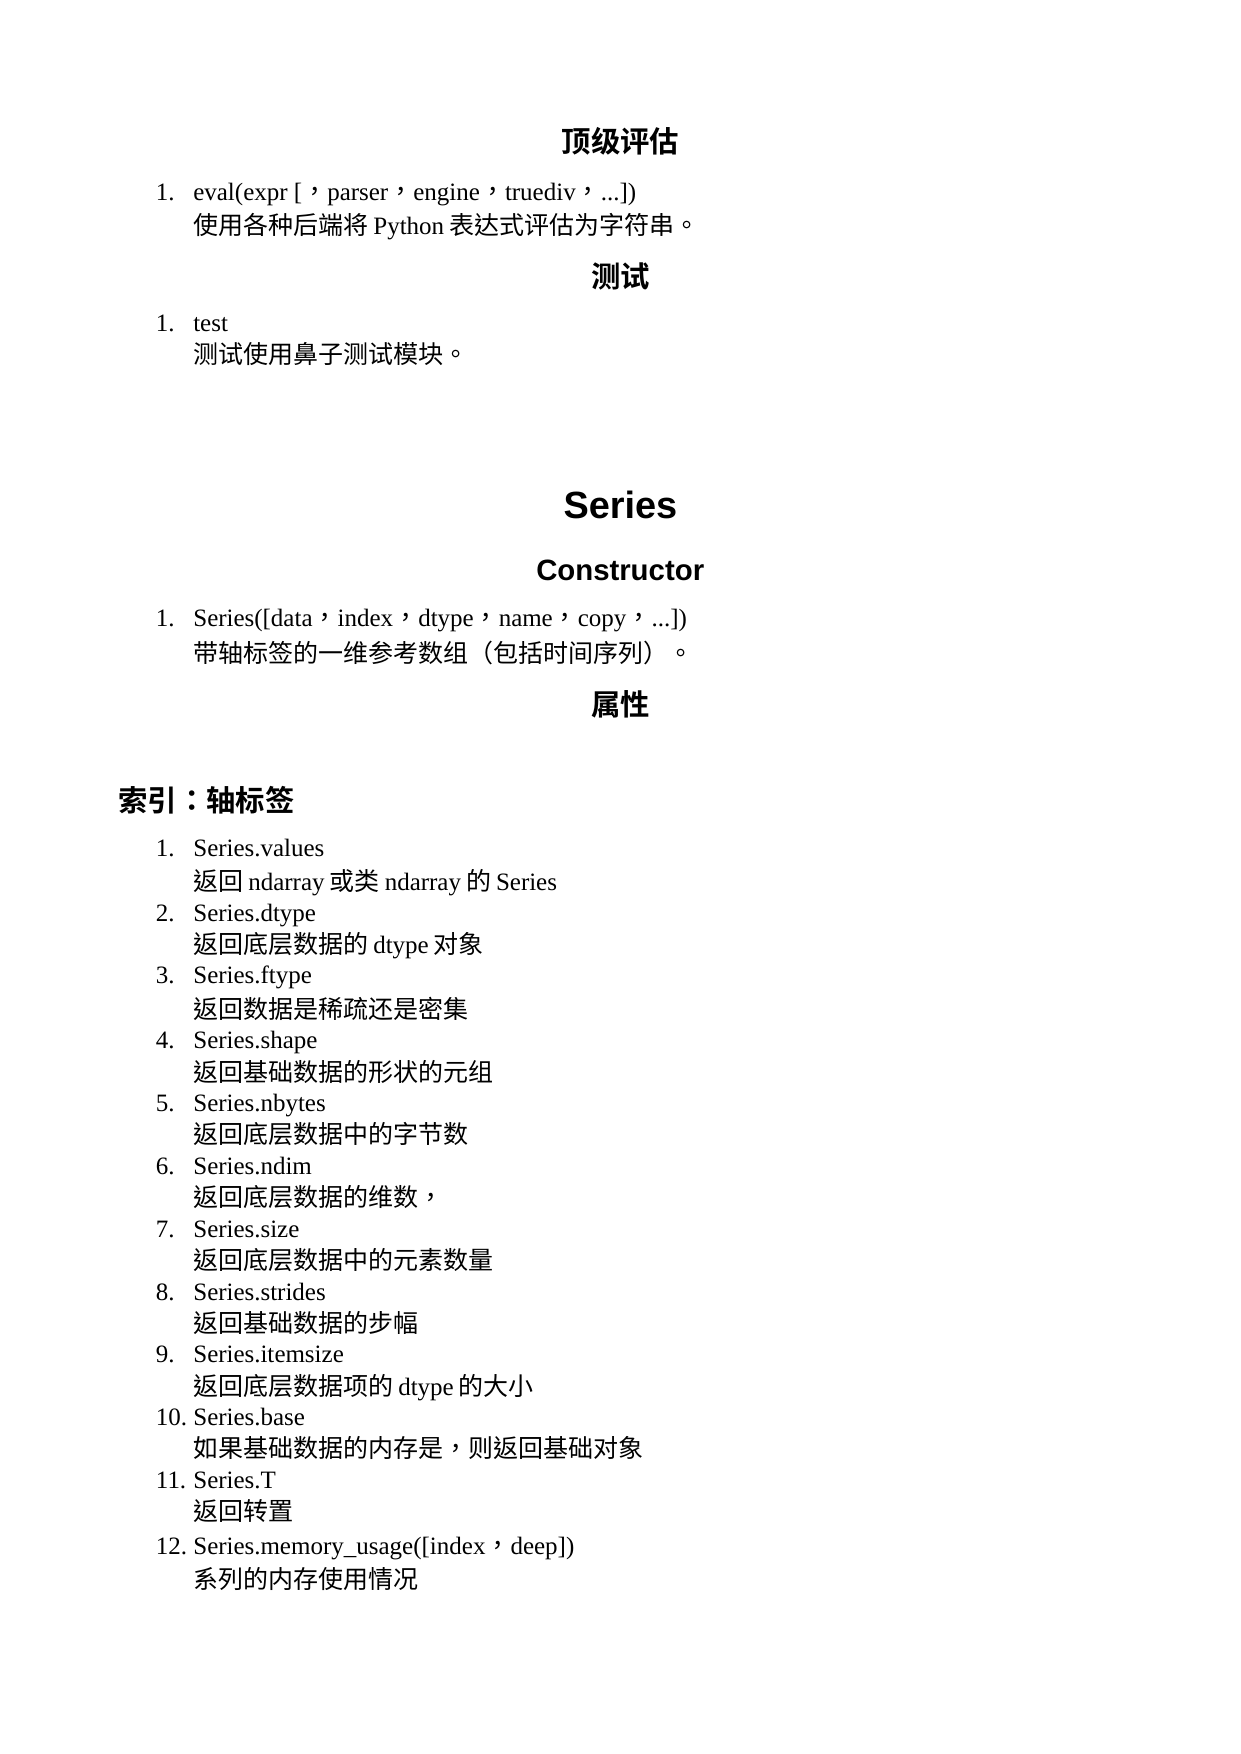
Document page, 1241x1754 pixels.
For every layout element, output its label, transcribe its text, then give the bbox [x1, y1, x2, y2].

list eval(expr [，parser，engine，truediv，...]) [156, 173, 1122, 207]
list 返回基础数据的步幅 [156, 1306, 1122, 1339]
list Series.memory_usage([index，deep]) [156, 1528, 1122, 1562]
subtitle Constructor [118, 553, 1122, 587]
subtitle 索引：轴标签 [118, 780, 1122, 820]
list Series.ftype [156, 961, 1122, 989]
list Series.base [156, 1402, 1122, 1431]
list Series.values [156, 833, 1122, 861]
list Series.dtype [156, 898, 1122, 926]
list Series([data，index，dtype，name，copy，...]) [156, 599, 1122, 633]
list 返回数据是稀疏还是密集 [156, 989, 1122, 1026]
subtitle 测试 [118, 256, 1122, 296]
list test [156, 308, 1122, 337]
list 带轴标签的一维参考数组（包括时间序列）。 [156, 633, 1122, 670]
list Series.T [156, 1465, 1122, 1494]
list Series.strides [156, 1277, 1122, 1306]
list Series.size [156, 1214, 1122, 1243]
subtitle 顶级评估 [118, 118, 1122, 161]
list Series.shape [156, 1026, 1122, 1054]
list 返回底层数据的dtype对象 [156, 926, 1122, 961]
subtitle Series [118, 482, 1122, 526]
list Series.nbytes [156, 1088, 1122, 1117]
list 测试使用鼻子测试模块。 [156, 337, 1122, 371]
list 返回底层数据中的元素数量 [156, 1243, 1122, 1277]
list 返回基础数据的形状的元组 [156, 1054, 1122, 1088]
subtitle 属性 [118, 684, 1122, 724]
list 如果基础数据的内存是，则返回基础对象 [156, 1431, 1122, 1465]
list 系列的内存使用情况 [156, 1562, 1122, 1596]
list 返回底层数据中的字节数 [156, 1117, 1122, 1151]
list Series.itemsize [156, 1339, 1122, 1368]
list 返回底层数据项的dtype的大小 [156, 1368, 1122, 1402]
list 返回转置 [156, 1494, 1122, 1528]
list 使用各种后端将Python表达式评估为字符串。 [156, 207, 1122, 241]
list 返回底层数据的维数， [156, 1180, 1122, 1214]
list 返回ndarray或类ndarray的Series [156, 861, 1122, 898]
list Series.ndim [156, 1151, 1122, 1180]
